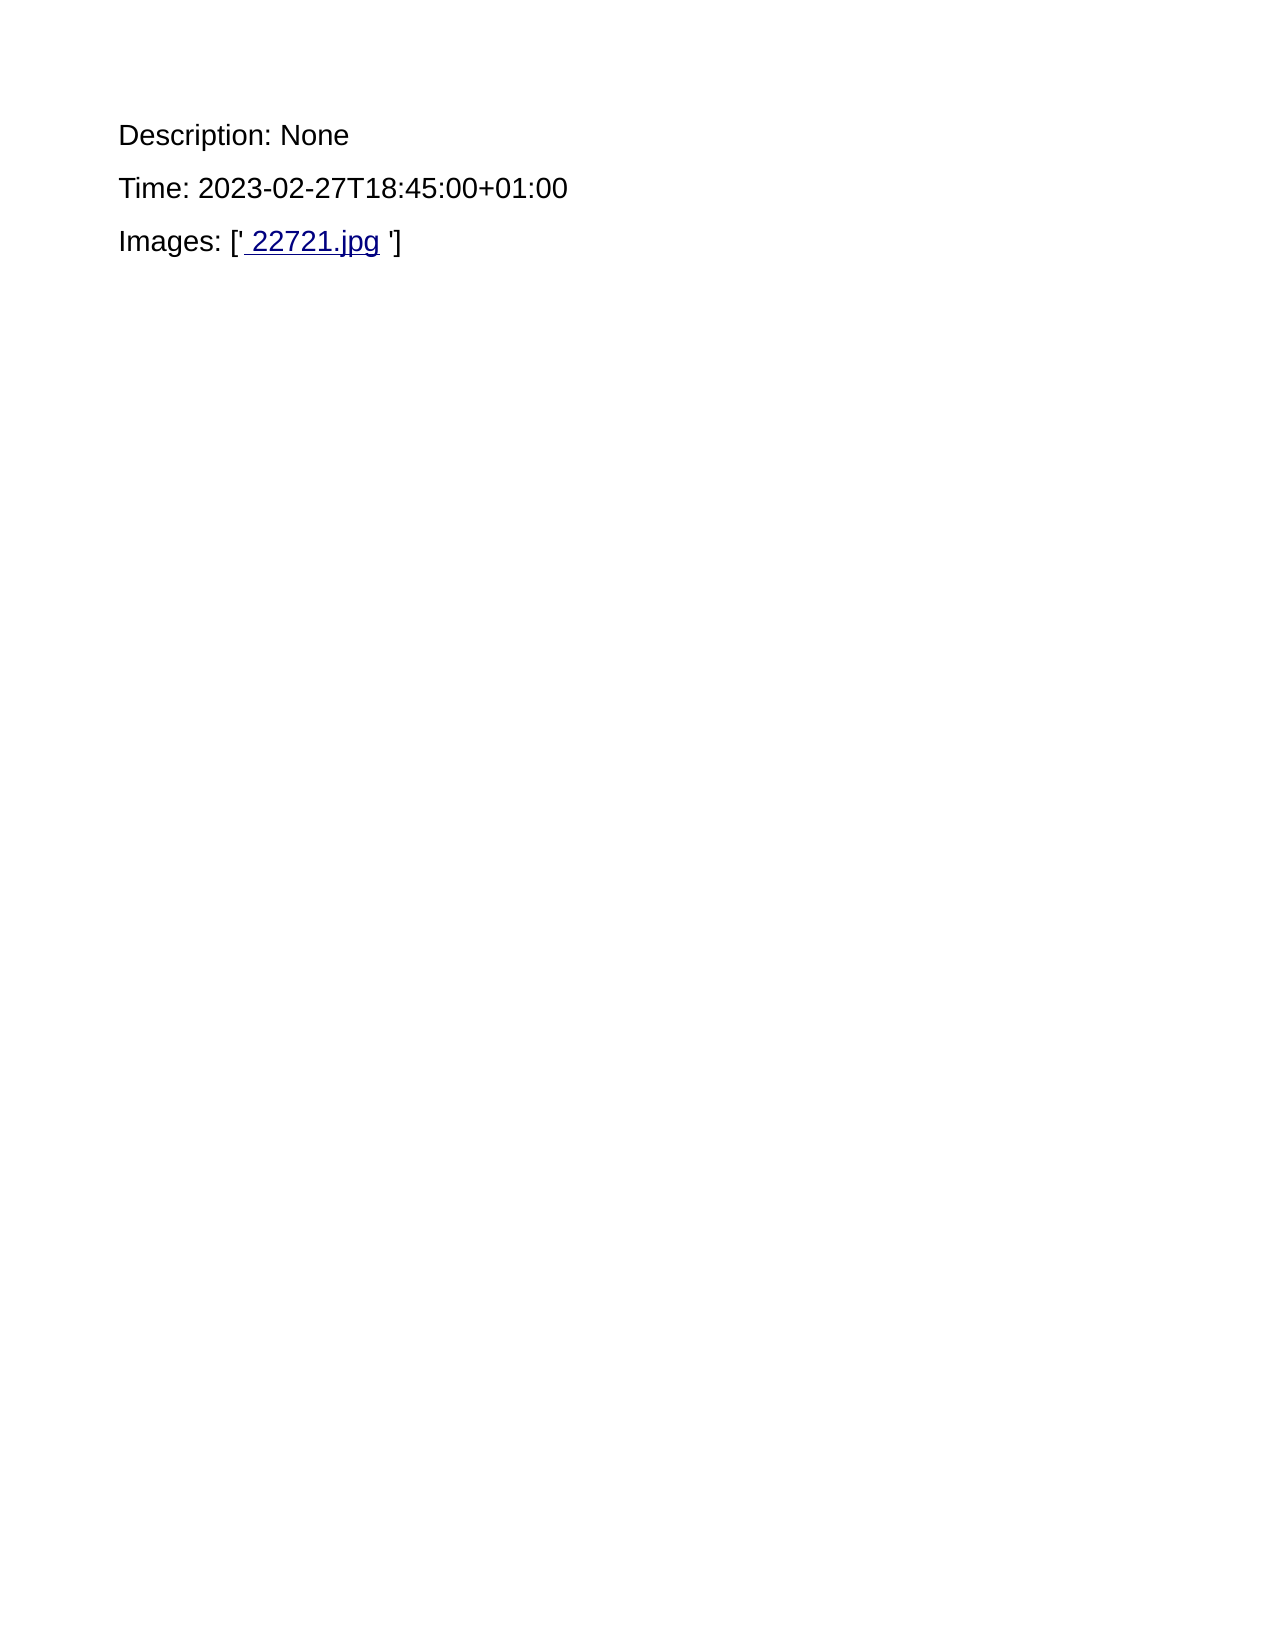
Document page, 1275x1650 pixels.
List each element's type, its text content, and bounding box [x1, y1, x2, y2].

text Images: [' 22721.jpg '] [118, 224, 1157, 258]
text Time: 2023-02-27T18:45:00+01:00 [118, 171, 1157, 205]
text Description: None [118, 118, 1157, 152]
